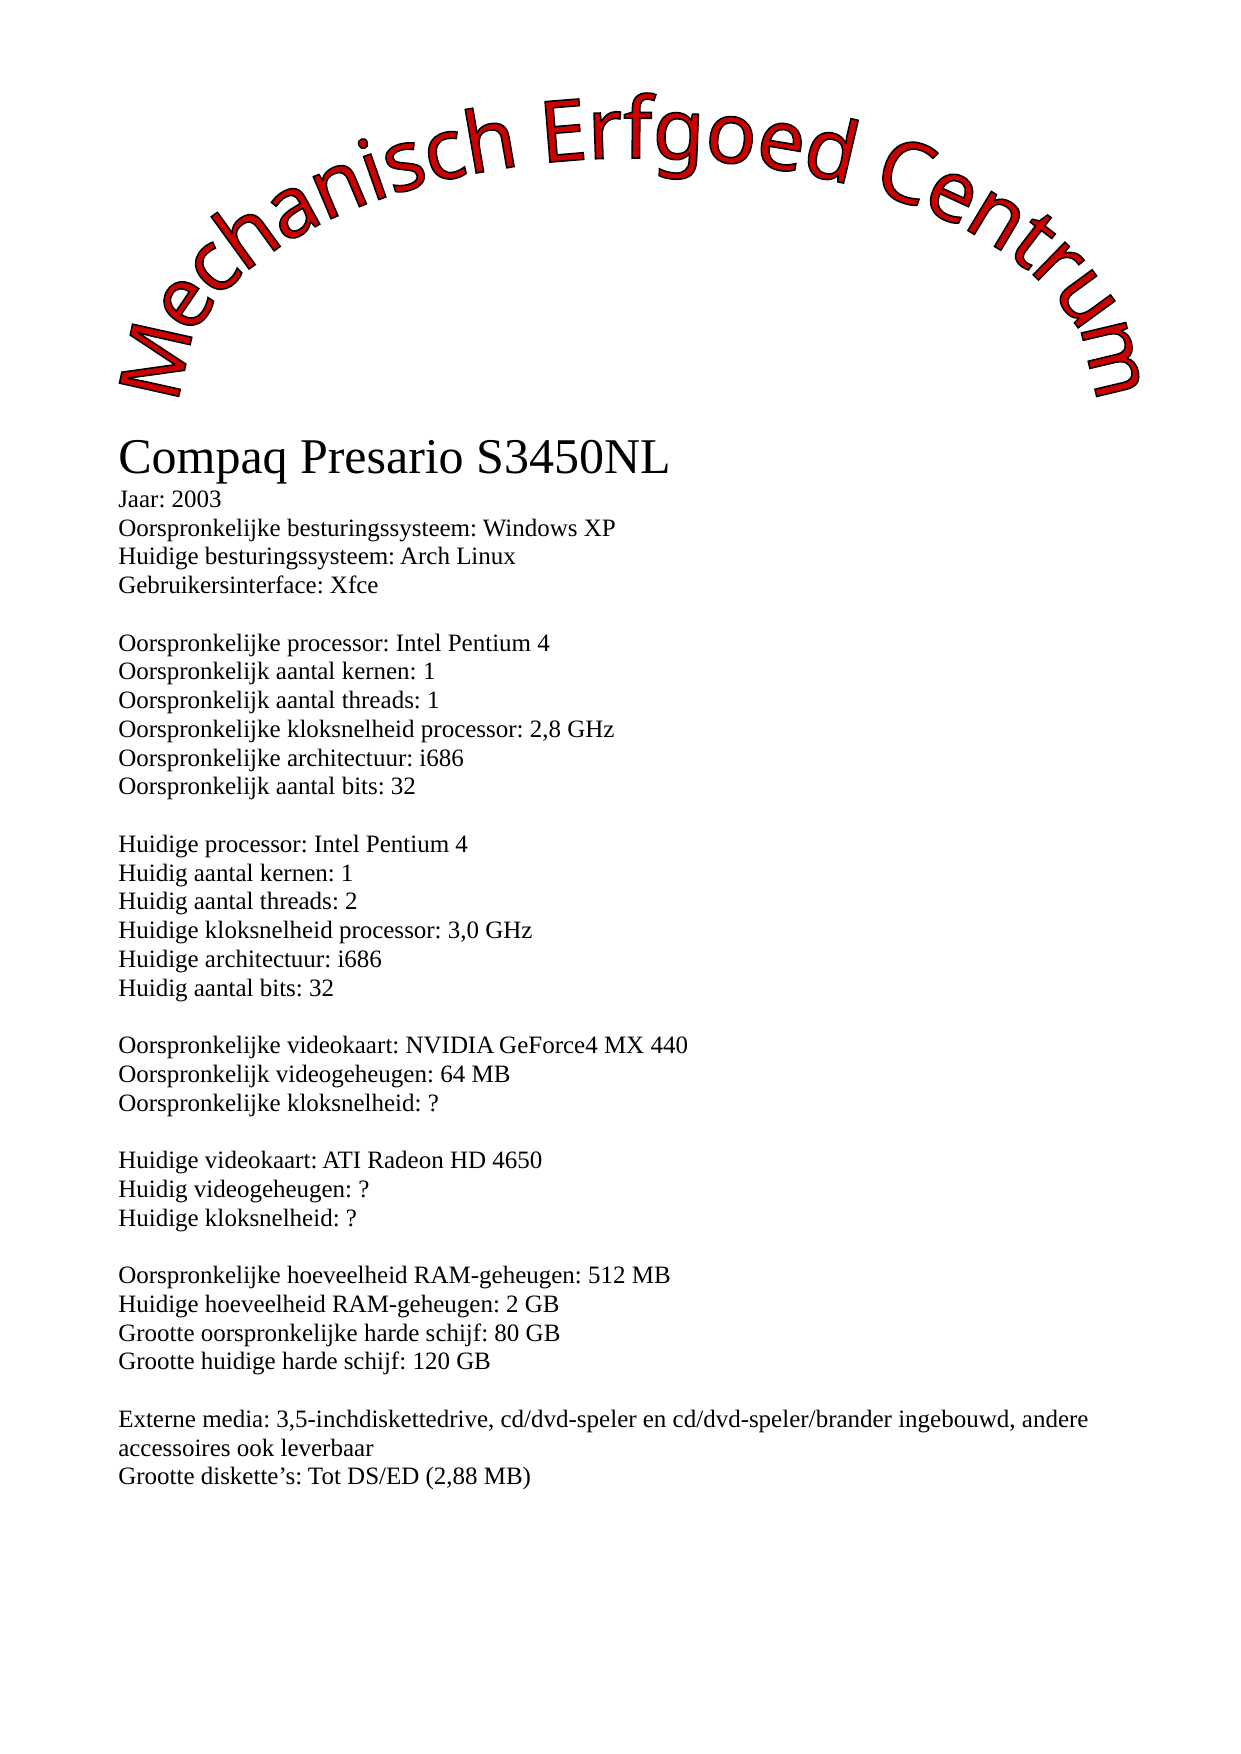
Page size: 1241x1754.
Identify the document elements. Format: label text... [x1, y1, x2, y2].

text Oorspronkelijke hoeveelheid RAM-geheugen: 512 MB [118, 1260, 1122, 1289]
text Huidig aantal threads: 2 [118, 886, 1122, 915]
text Gebruikersinterface: Xfce [118, 570, 1122, 599]
text Oorspronkelijke videokaart: NVIDIA GeForce4 MX 440 [118, 1030, 1122, 1059]
text Oorspronkelijke kloksnelheid: ? [118, 1088, 1122, 1116]
text Oorspronkelijk aantal threads: 1 [118, 685, 1122, 714]
text Jaar: 2003 [118, 484, 1122, 513]
text Oorspronkelijke kloksnelheid processor: 2,8 GHz [118, 714, 1122, 743]
text Huidige hoeveelheid RAM-geheugen: 2 GB [118, 1289, 1122, 1318]
text Oorspronkelijk aantal bits: 32 [118, 771, 1122, 800]
text Huidige besturingssysteem: Arch Linux [118, 541, 1122, 570]
text Oorspronkelijk videogeheugen: 64 MB [118, 1059, 1122, 1088]
text Huidige kloksnelheid: ? [118, 1203, 1122, 1231]
text Huidig videogeheugen: ? [118, 1174, 1122, 1203]
text Huidig aantal bits: 32 [118, 973, 1122, 1001]
text Oorspronkelijke besturingssysteem: Windows XP [118, 513, 1122, 541]
text Oorspronkelijk aantal kernen: 1 [118, 656, 1122, 685]
text Oorspronkelijke processor: Intel Pentium 4 [118, 628, 1122, 656]
text Grootte diskette’s: Tot DS/ED (2,88 MB) [118, 1461, 1122, 1490]
text Externe media: 3,5-inchdiskettedrive, cd/dvd-speler en cd/dvd-speler/brander ingebouwd, andere accessoires ook leverbaar [118, 1404, 1122, 1461]
text Huidige architectuur: i686 [118, 944, 1122, 973]
text Huidige processor: Intel Pentium 4 [118, 829, 1122, 858]
text Compaq Presario S3450NL [118, 426, 1122, 484]
text Huidige kloksnelheid processor: 3,0 GHz [118, 915, 1122, 944]
text Huidig aantal kernen: 1 [118, 858, 1122, 886]
text Grootte oorspronkelijke harde schijf: 80 GB [118, 1318, 1122, 1346]
text Grootte huidige harde schijf: 120 GB [118, 1346, 1122, 1375]
text Oorspronkelijke architectuur: i686 [118, 743, 1122, 771]
text Huidige videokaart: ATI Radeon HD 4650 [118, 1145, 1122, 1174]
